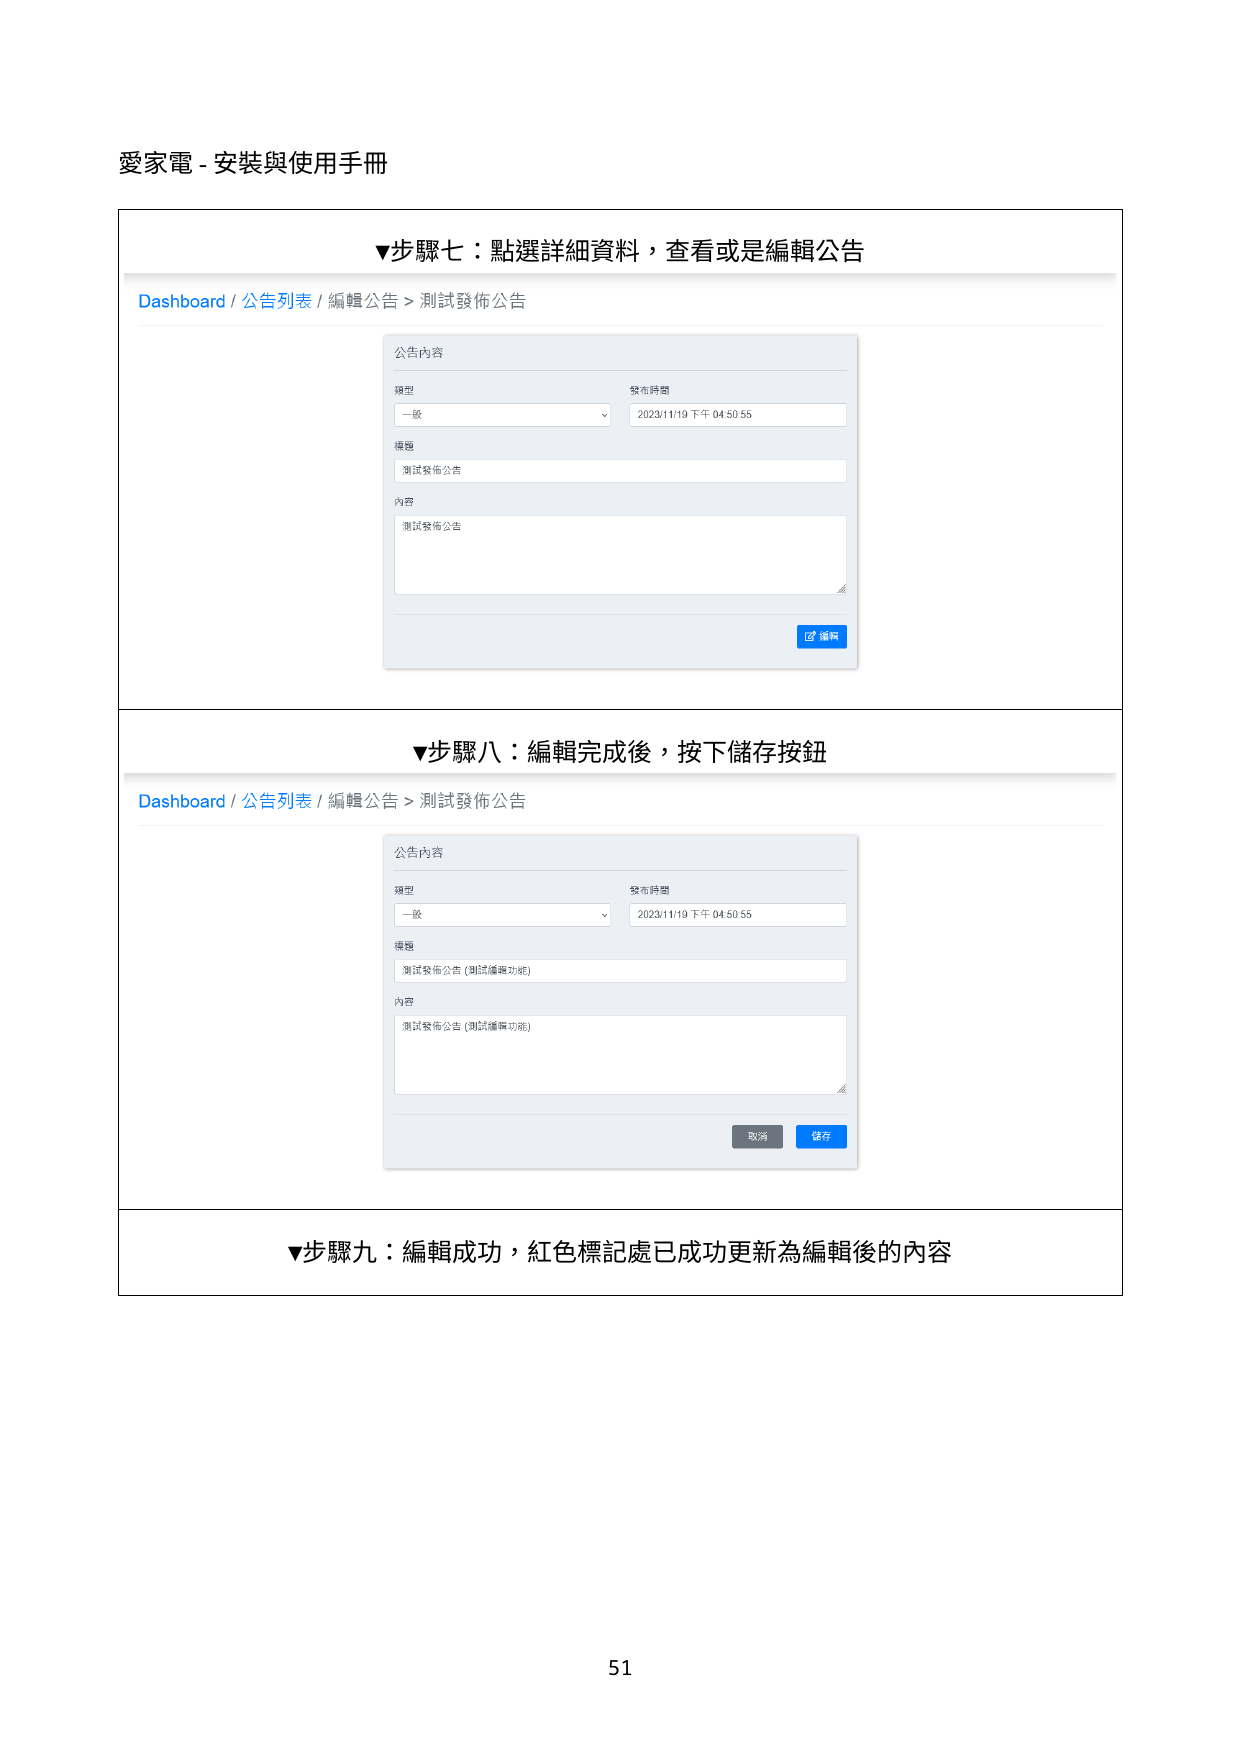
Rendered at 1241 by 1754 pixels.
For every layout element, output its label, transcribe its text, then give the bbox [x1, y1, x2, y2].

picture [123, 273, 1117, 683]
table_cell ▼步驟八：編輯完成後，按下儲存按鈕 [119, 710, 1122, 1209]
picture [123, 773, 1117, 1183]
table_cell ▼步驟七：點選詳細資料，查看或是編輯公告 [119, 210, 1122, 709]
table_cell ▼步驟九：編輯成功，紅色標記處已成功更新為編輯後的內容 [119, 1210, 1122, 1295]
